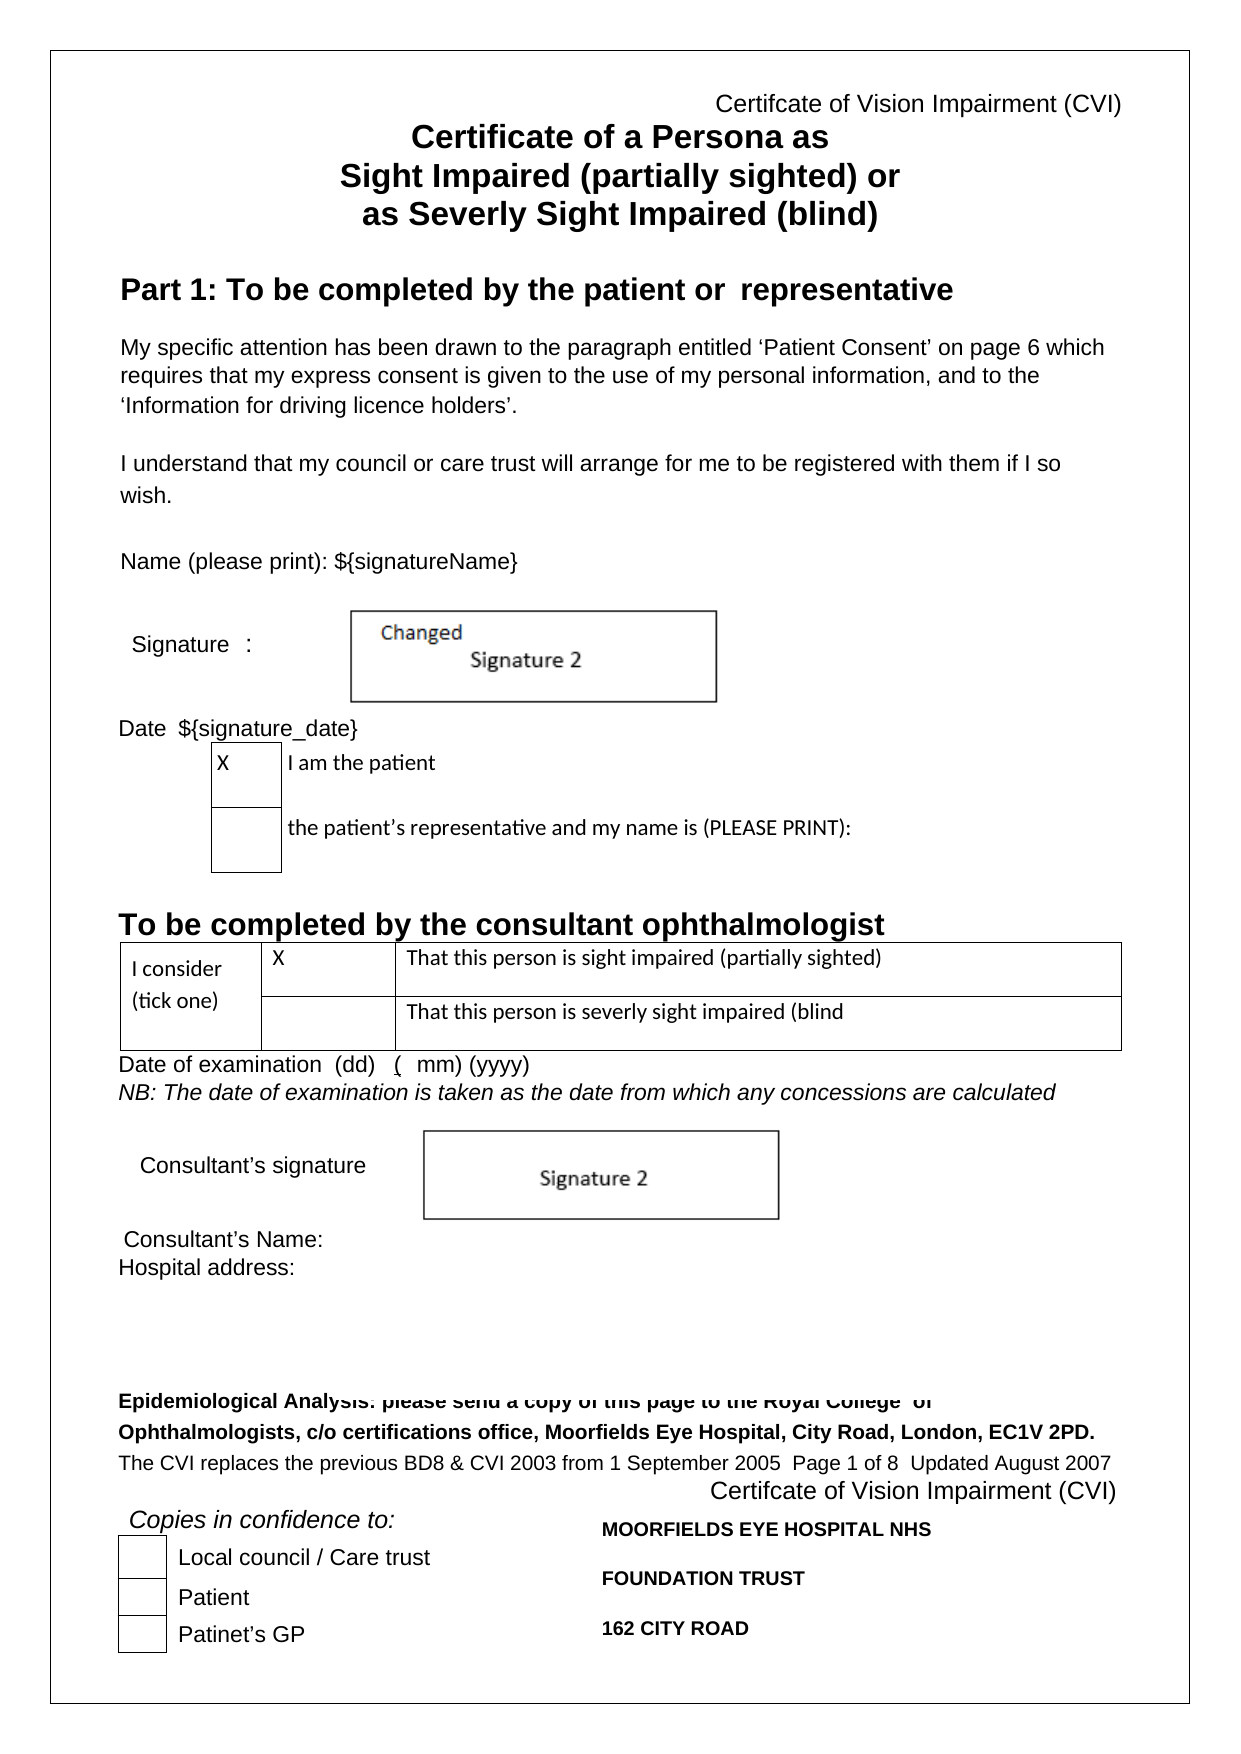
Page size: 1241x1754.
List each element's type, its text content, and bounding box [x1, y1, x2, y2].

table_cell [212, 808, 281, 872]
text Copies in confidence to: [118, 1505, 581, 1534]
text The CVI replaces the previous BD8 & CVI 2003 from 1 September 2005 Page 1 of 8 Updated August 2007 [118, 1448, 1122, 1476]
text [1049, 1505, 1122, 1534]
text Certificate of a Persona as [118, 117, 1122, 156]
table_cell Patient [167, 1578, 518, 1615]
table_header [408, 1105, 1130, 1225]
text Epidemiological Analysis: please send a copy of this page to the Royal College of Ophthalmologists, c/o certifications office, Moorfields Eye Hospital, City Road, London, EC1V 2PD. [118, 1387, 1112, 1445]
table_header [335, 580, 1122, 714]
text Part 1: To be completed by the patient or representative [120, 271, 1122, 307]
text MOORFIELDS EYE HOSPITAL NHS [602, 1517, 1034, 1540]
table_header Signature : [120, 580, 335, 714]
text FOUNDATION TRUST [602, 1567, 1034, 1590]
text To be completed by the consultant ophthalmologist [118, 906, 1122, 942]
table_header That this person is sight impaired (partially sighted) [396, 943, 1121, 996]
table_header [119, 1536, 166, 1578]
text Hospital address: [118, 1253, 336, 1281]
table_cell [119, 1579, 166, 1615]
table_cell [262, 997, 395, 1049]
table_cell the patient’s representative and my name is (PLEASE PRINT): [282, 807, 1122, 872]
text 162 CITY ROAD [602, 1616, 1034, 1639]
table_header X [262, 943, 395, 996]
text Name (please print): ${signatureName} [120, 548, 1082, 574]
table_cell That this person is severly sight impaired (blind [396, 997, 1121, 1049]
table_cell Patinet’s GP [167, 1615, 518, 1652]
text My specific attention has been drawn to the paragraph entitled ‘Patient Consent’ on page 6 which requires that my express consent is given to the use of my personal information, and to the ‘Information for driving licence holders’. [120, 333, 1114, 419]
text Date ${signature_date} [118, 714, 1122, 742]
text NB: The date of examination is taken as the date from which any concessions are calculated [118, 1078, 1122, 1105]
text Certifcate of Vision Impairment (CVI) [118, 89, 1122, 117]
text Sight Impaired (partially sighted) or [118, 156, 1122, 194]
text Certifcate of Vision Impairment (CVI) [118, 1476, 1122, 1655]
table_header X [212, 743, 281, 807]
table_header Local council / Care trust [167, 1535, 518, 1578]
table_header I consider (tick one) [121, 943, 261, 1049]
text as Severly Sight Impaired (blind) [118, 194, 1122, 233]
text I understand that my council or care trust will arrange for me to be registered with them if I so wish. [120, 450, 1082, 508]
table_cell [119, 1616, 166, 1652]
text Consultant’s Name: [118, 1225, 1122, 1400]
text Date of examination (dd) ( mm) (yyyy) [118, 1051, 1122, 1078]
table_header I am the patient [282, 742, 1122, 807]
table_header Consultant’s signature [128, 1105, 408, 1225]
